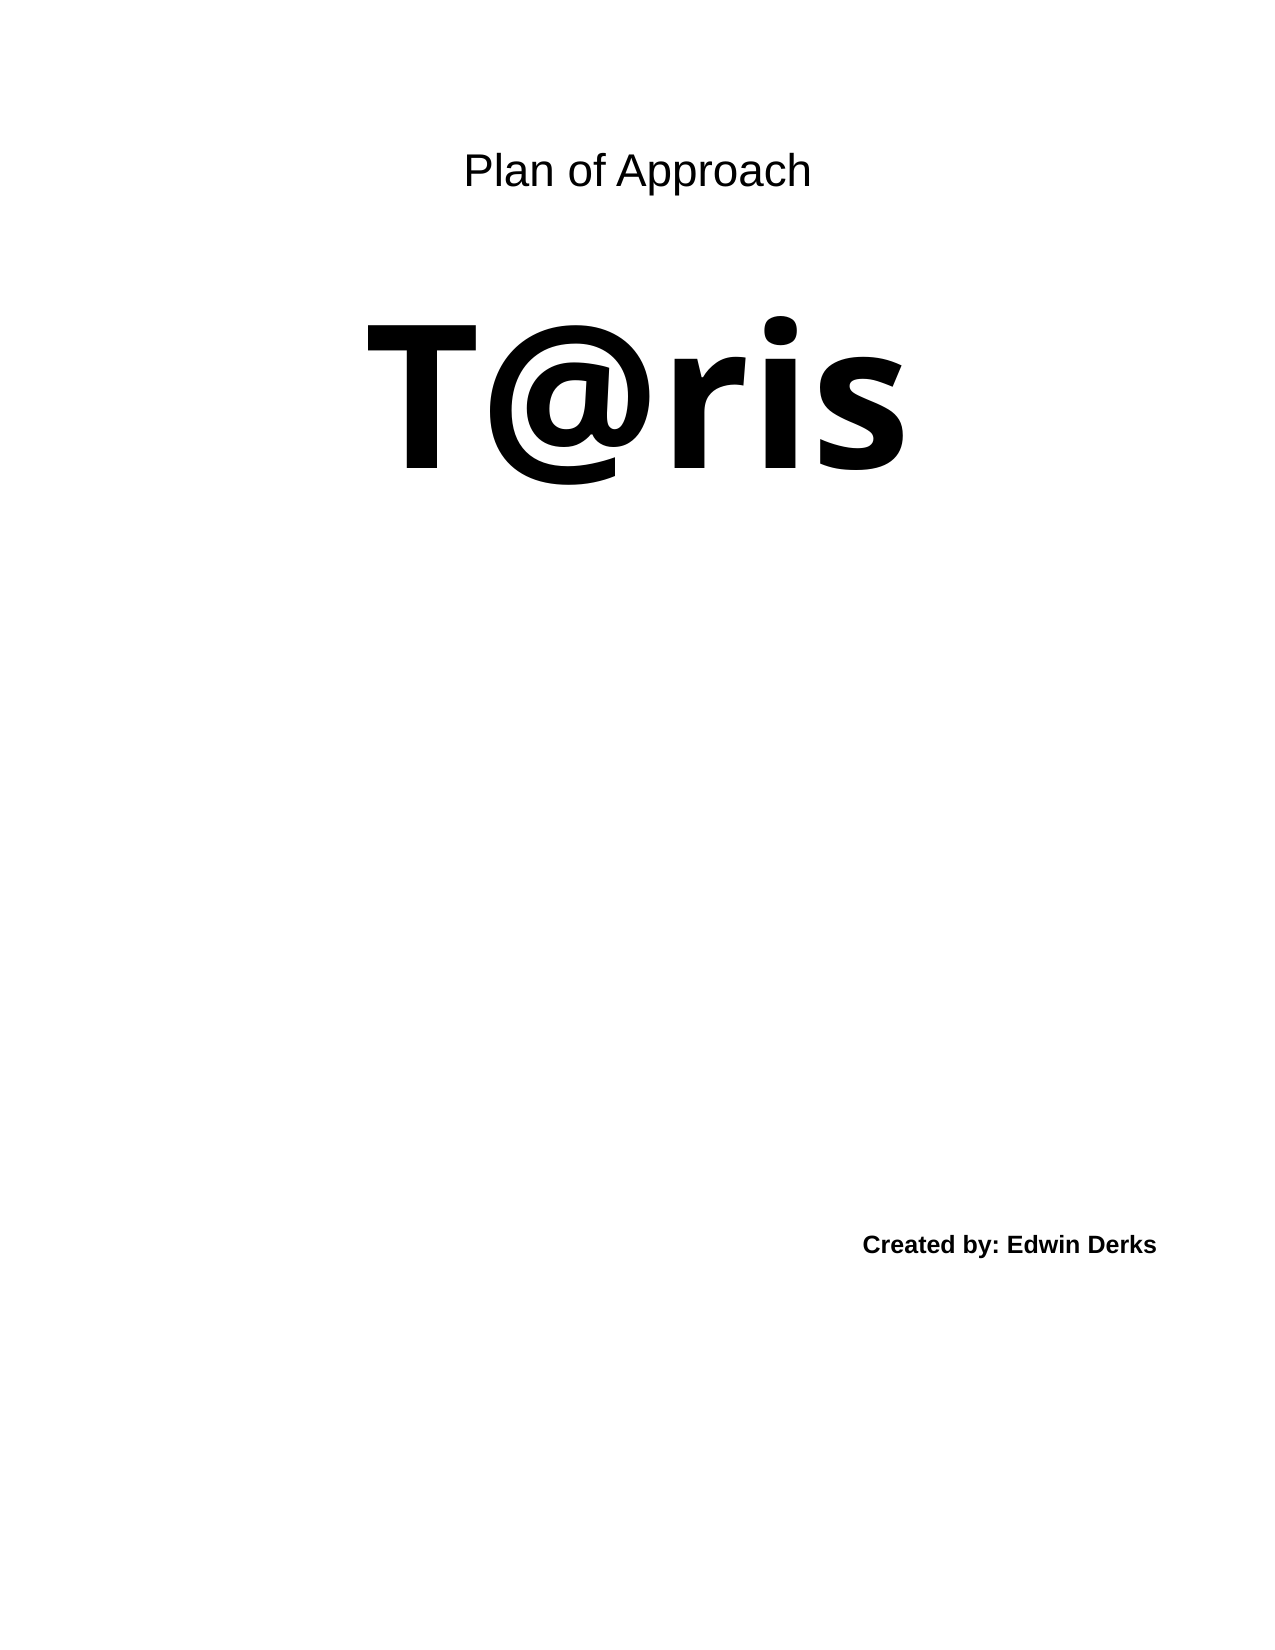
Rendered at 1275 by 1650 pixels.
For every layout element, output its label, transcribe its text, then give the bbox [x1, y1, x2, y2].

text T@ris [118, 255, 1157, 527]
text Created by: Edwin Derks [118, 1230, 1157, 1258]
subtitle Plan of Approach [118, 143, 1157, 196]
